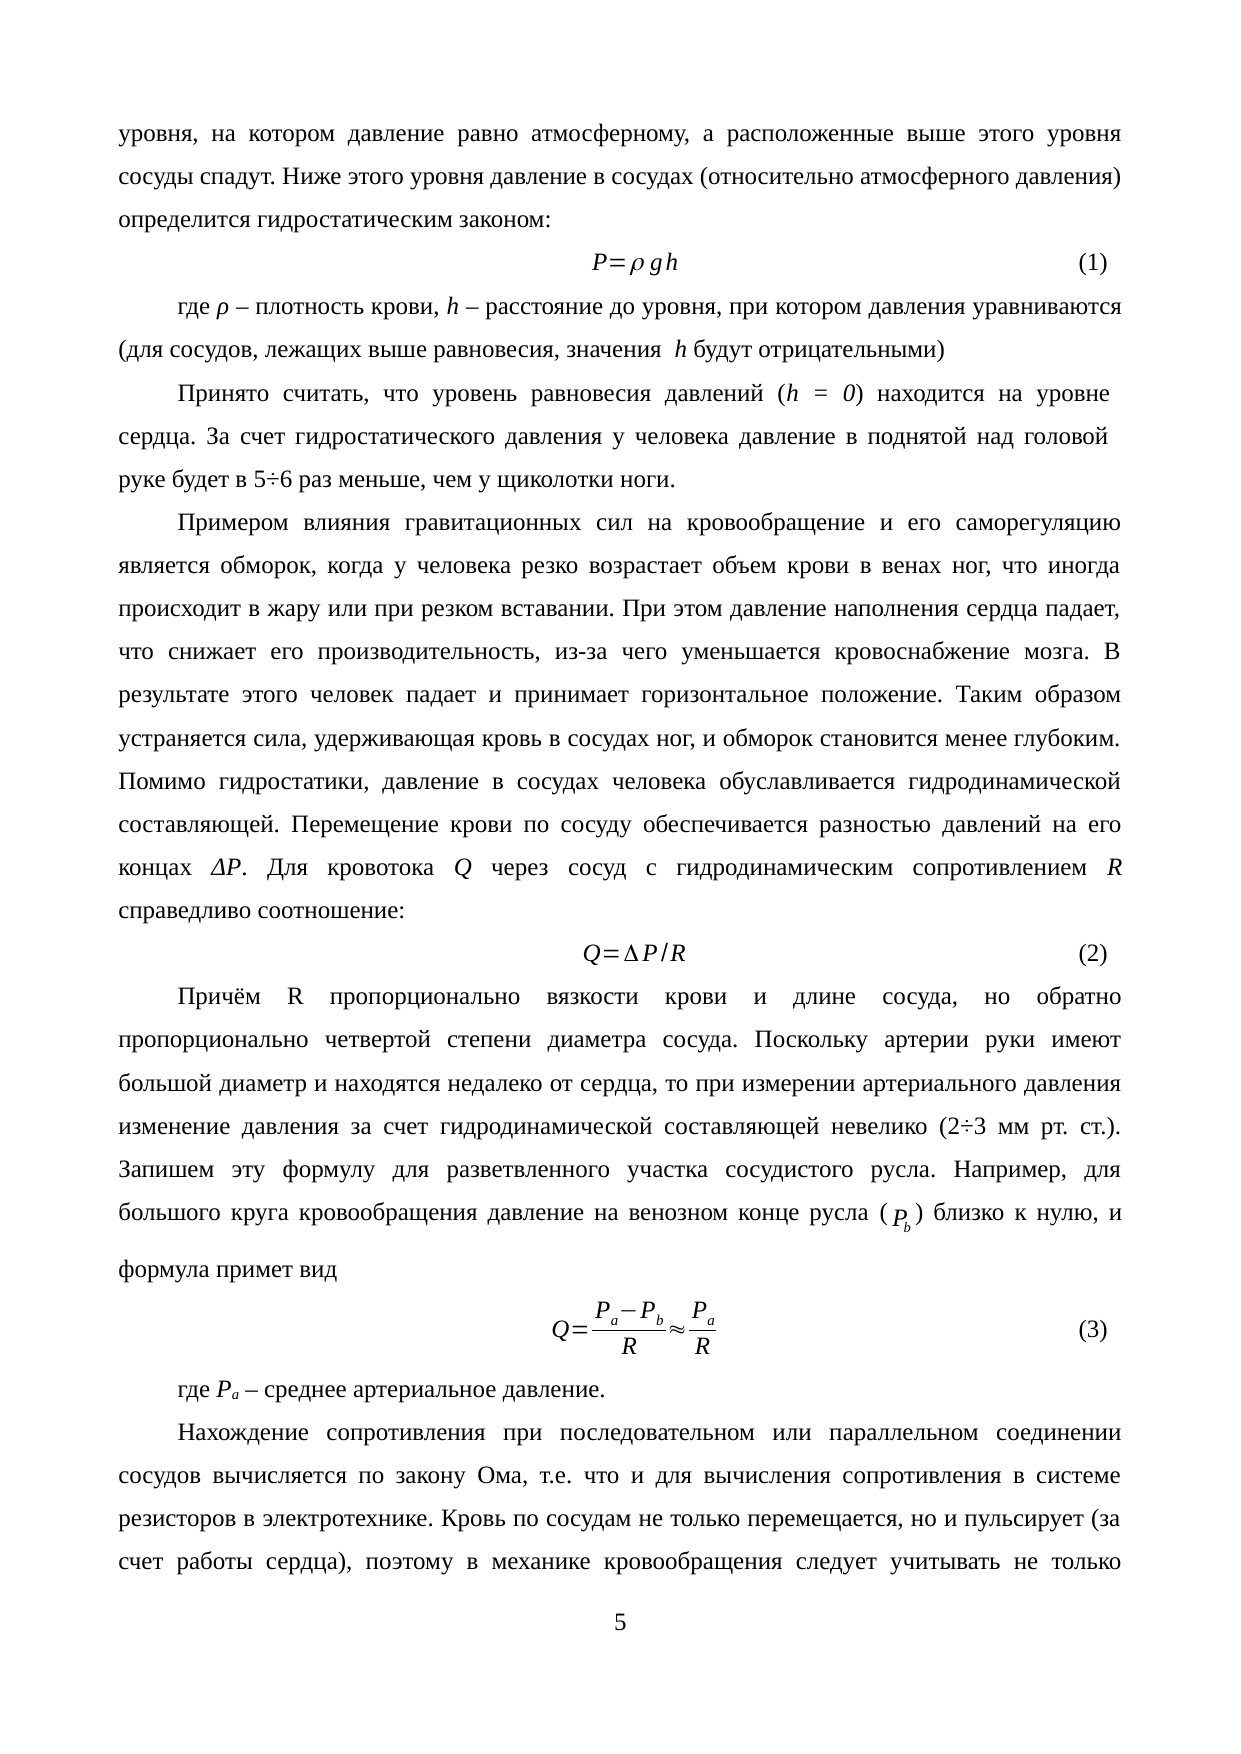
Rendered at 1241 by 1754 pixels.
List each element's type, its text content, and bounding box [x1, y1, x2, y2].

text где Pa – среднее артериальное давление. [118, 1374, 1122, 1403]
text (2) [118, 938, 1122, 967]
text Принято считать, что уровень равновесия давлений (h = 0) находится на уровне сердца. За счет гидростатического давления у человека давление в поднятой над головой руке будет в 5÷6 раз меньше, чем у щиколотки ноги. [118, 378, 1110, 493]
text уровня, на котором давление равно атмосферному, а расположенные выше этого уровня сосуды спадут. Ниже этого уровня давление в сосудах (относительно атмосферного давления) определится гидростатическим законом: [118, 118, 1122, 233]
text (1) [118, 247, 1122, 277]
text (3) [118, 1297, 1122, 1359]
text Примером влияния гравитационных сил на кровообращение и его саморегуляцию является обморок, когда у человека резко возрастает объем крови в венах ног, что иногда происходит в жару или при резком вставании. При этом давление наполнения сердца падает, что снижает его производительность, из-за чего уменьшается кровоснабжение мозга. В результате этого человек падает и принимает горизонтальное положение. Таким образом устраняется сила, удерживающая кровь в сосудах ног, и обморок становится менее глубоким. Помимо гидростатики, давление в сосудах человека обуславливается гидродинамической составляющей. Перемещение крови по сосуду обеспечивается разностью давлений на его концах ΔP. Для кровотока Q через сосуд с гидродинамическим сопротивлением R справедливо соотношение: [118, 507, 1122, 924]
text Причём R пропорционально вязкости крови и длине сосуда, но обратно пропорционально четвертой степени диаметра сосуда. Поскольку артерии руки имеют большой диаметр и находятся недалеко от сердца, то при измерении артериального давления изменение давления за счет гидродинамической составляющей невелико (2÷3 мм рт. ст.). Запишем эту формулу для разветвленного участка сосудистого русла. Например, для большого круга кровообращения давление на венозном конце русла () близко к нулю, и формула примет вид [118, 981, 1122, 1282]
text Нахождение сопротивления при последовательном или параллельном соединении сосудов вычисляется по закону Ома, т.е. что и для вычисления сопротивления в системе резисторов в электротехнике. Кровь по сосудам не только перемещается, но и пульсирует (за счет работы сердца), поэтому в механике кровообращения следует учитывать не только [118, 1417, 1122, 1575]
text где ρ – плотность крови, h – расстояние до уровня, при котором давления уравниваются (для сосудов, лежащих выше равновесия, значения h будут отрицательными) [118, 291, 1122, 363]
